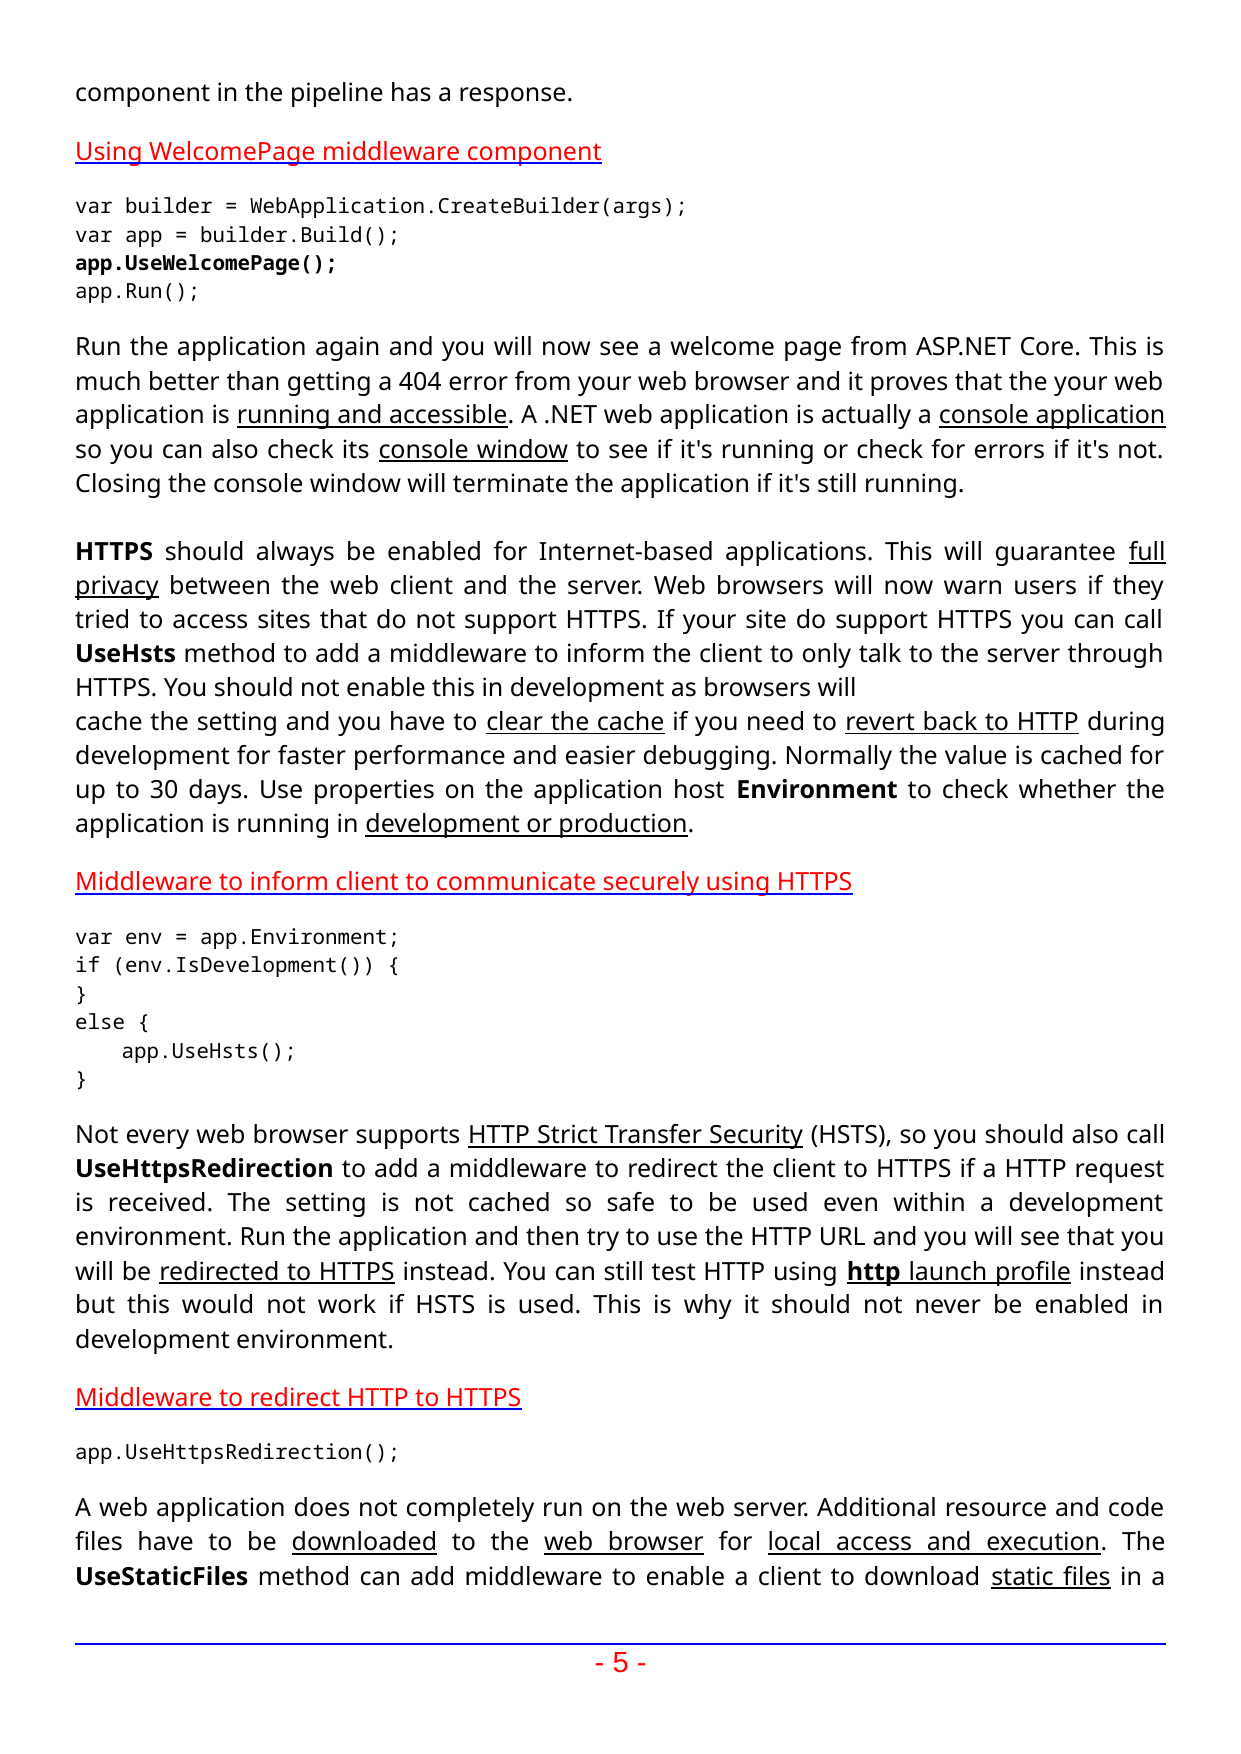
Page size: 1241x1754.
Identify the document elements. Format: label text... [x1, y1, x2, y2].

text app.UseHsts(); [75, 1036, 1166, 1064]
text app.Run(); [75, 277, 1166, 305]
text Middleware to redirect HTTP to HTTPS [75, 1379, 1166, 1413]
text } [75, 1064, 1166, 1093]
text A web application does not completely run on the web server. Additional resource and code files have to be downloaded to the web browser for local access and execution. The UseStaticFiles method can add middleware to enable a client to download static files in a [75, 1490, 1166, 1592]
text var app = builder.Build(); [75, 220, 1166, 248]
text Using WelcomePage middleware component [75, 133, 1166, 167]
text if (env.IsDevelopment()) { [75, 951, 1166, 979]
text app.UseWelcomePage(); [75, 248, 1166, 277]
text app.UseHttpsRedirection(); [75, 1437, 1166, 1466]
text Middleware to inform client to communicate securely using HTTPS [75, 864, 1166, 898]
text else { [75, 1007, 1166, 1036]
text Run the application again and you will now see a welcome page from ASP.NET Core. This is much better than getting a 404 error from your web browser and it proves that the your web application is running and accessible. A .NET web application is actually a console application so you can also check its console window to see if it's running or check for errors if it's not. Closing the console window will terminate the application if it's still running. [75, 329, 1166, 499]
text Not every web browser supports HTTP Strict Transfer Security (HSTS), so you should also call UseHttpsRedirection to add a middleware to redirect the client to HTTPS if a HTTP request is received. The setting is not cached so safe to be used even within a development environment. Run the application and then try to use the HTTP URL and you will see that you will be redirected to HTTPS instead. You can still test HTTP using http launch profile instead but this would not work if HSTS is used. This is why it should not never be enabled in development environment. [75, 1117, 1166, 1355]
text var builder = WebApplication.CreateBuilder(args); [75, 191, 1166, 220]
text HTTPS should always be enabled for Internet-based applications. This will guarantee full privacy between the web client and the server. Web browsers will now warn users if they tried to access sites that do not support HTTPS. If your site do support HTTPS you can call UseHsts method to add a middleware to inform the client to only talk to the server through HTTPS. You should not enable this in development as browsers will [75, 533, 1166, 704]
text component in the pipeline has a response. [75, 75, 1166, 109]
text var env = app.Environment; [75, 922, 1166, 951]
text cache the setting and you have to clear the cache if you need to revert back to HTTP during development for faster performance and easier debugging. Normally the value is cached for up to 30 days. Use properties on the application host Environment to check whether the application is running in development or production. [75, 704, 1166, 840]
text } [75, 979, 1166, 1007]
